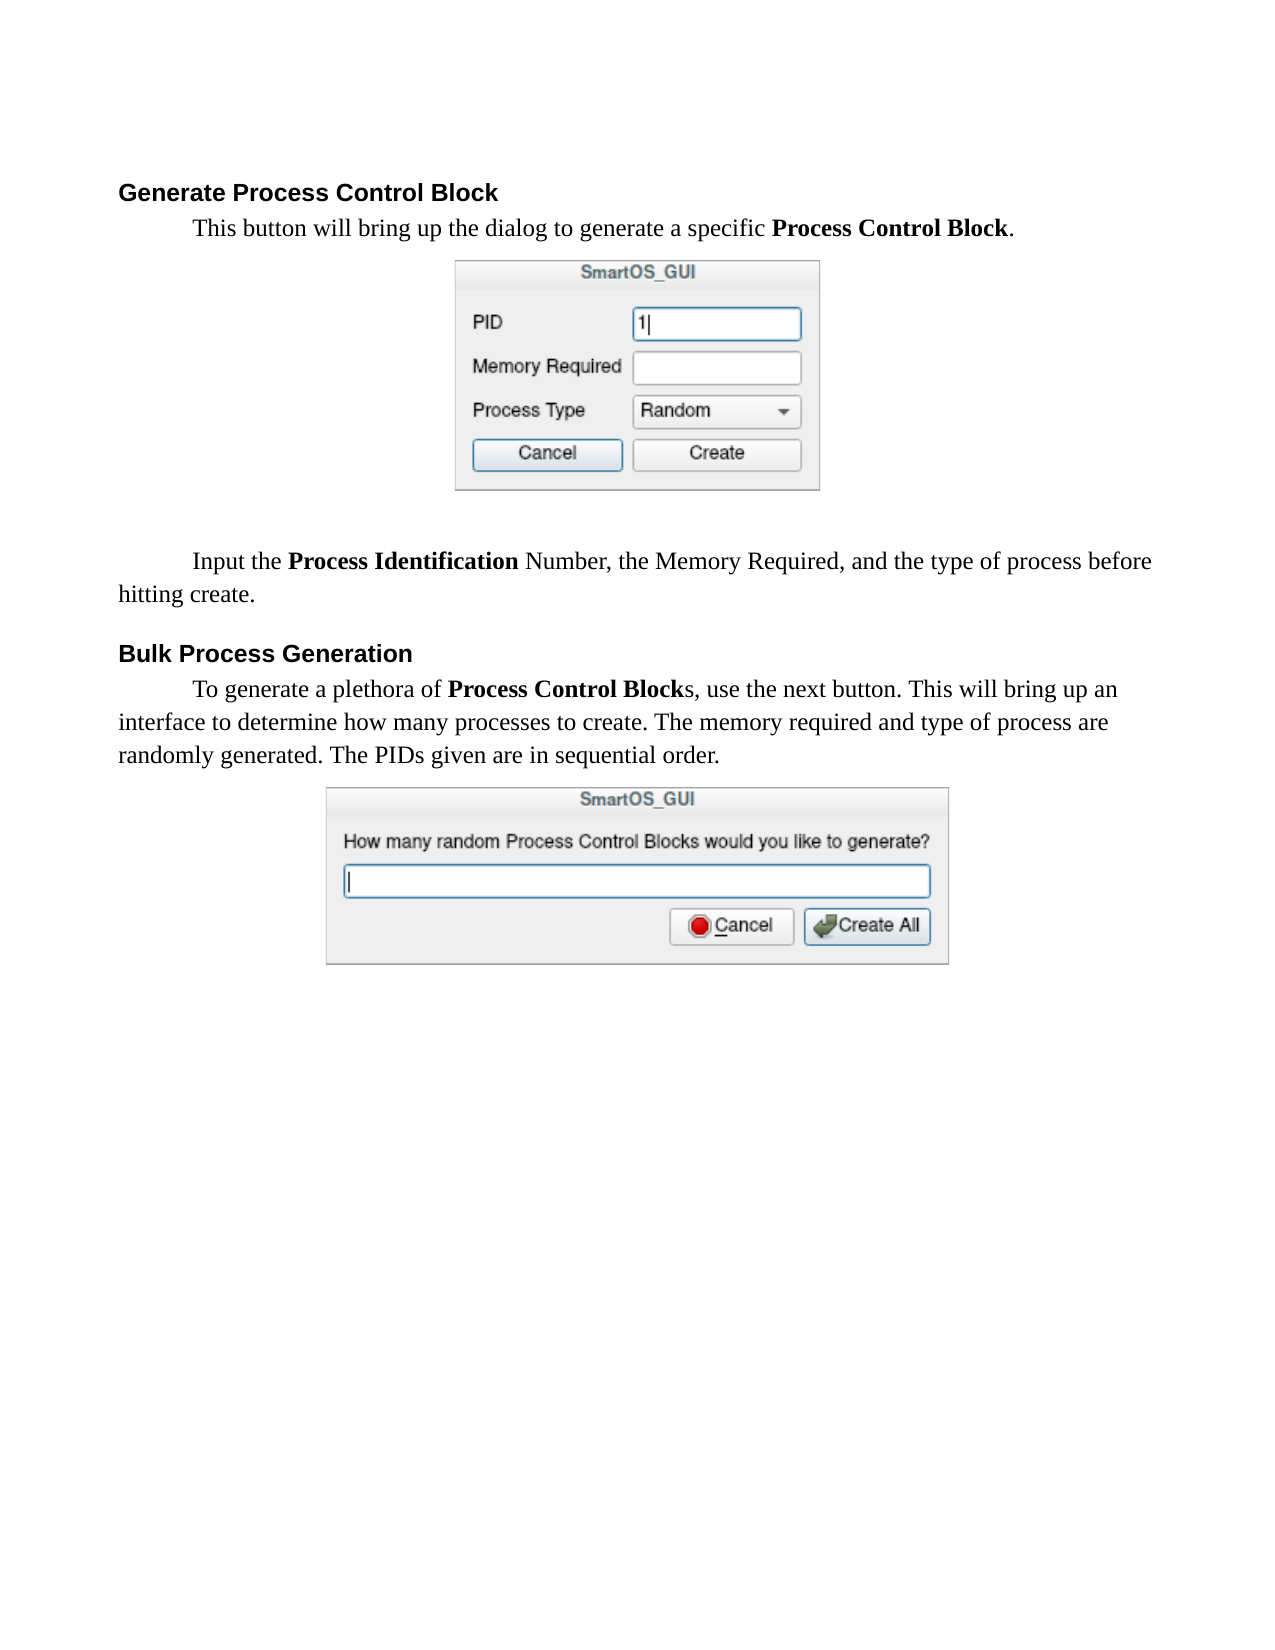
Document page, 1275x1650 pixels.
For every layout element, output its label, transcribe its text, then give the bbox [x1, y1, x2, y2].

subtitle Bulk Process Generation [118, 639, 1157, 668]
text To generate a plethora of Process Control Blocks, use the next button. This will bring up an interface to determine how many processes to create. The memory required and type of process are randomly generated. The PIDs given are in sequential order. [118, 674, 1157, 769]
text This button will bring up the dialog to generate a specific Process Control Block. [118, 213, 1157, 242]
text Input the Process Identification Number, the Memory Required, and the type of process before hitting create. [118, 546, 1157, 608]
subtitle Generate Process Control Block [118, 178, 1157, 207]
picture [325, 787, 950, 965]
picture [454, 260, 821, 491]
